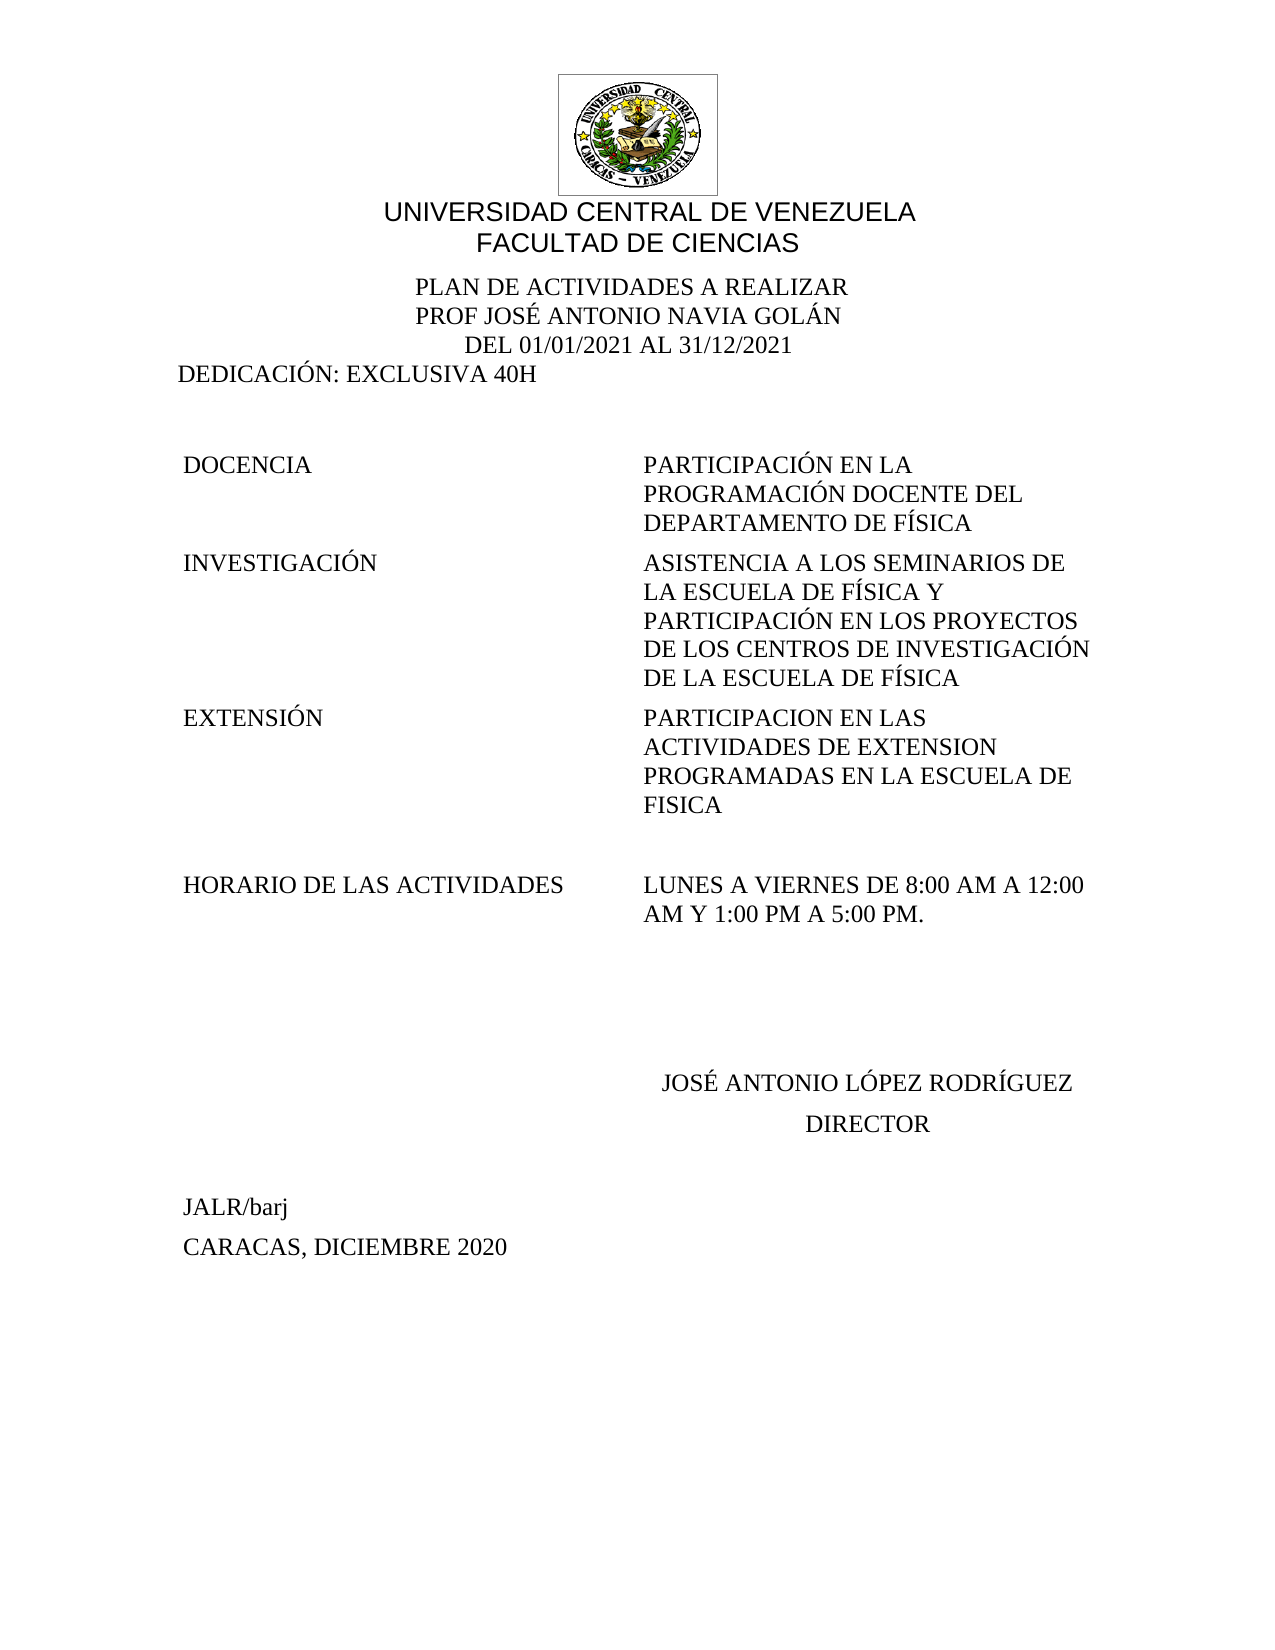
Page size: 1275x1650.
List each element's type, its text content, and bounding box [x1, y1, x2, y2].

table_cell [638, 824, 1098, 864]
table_header JOSÉ ANTONIO LÓPEZ RODRÍGUEZ [638, 1020, 1098, 1103]
table_cell [177, 824, 637, 864]
table_cell investigación [177, 543, 637, 698]
text PROF José Antonio Navia Golán [177, 301, 1086, 330]
text PLAN DE ACTIVIDADES A REALIZAR [177, 272, 1086, 301]
table_header DOCENCIA [177, 445, 637, 543]
table_cell PARTICIPACION EN LAS ACTIVIDADES DE EXTENSION PROGRAMADAS EN LA ESCUELA DE FISICA [638, 698, 1098, 824]
table_cell LUNES A VIERNES DE 8:00 am a 12:00 am y 1:00 pm a 5:00 pm. [638, 865, 1098, 933]
table_cell [638, 1226, 1098, 1267]
table_cell [638, 1186, 1098, 1226]
table_cell extensión [177, 698, 637, 824]
table_cell [177, 1103, 637, 1186]
text DEL 01/01/2021 al 31/12/2021 [177, 330, 1086, 359]
table_cell ASISTENCIA A LOS SEMINARIOS DE LA ESCUELA DE FÍSICA Y PARTICIPACIÓN EN LOS PROYECTOS DE LOS CENTROS DE INVESTIGACIÓN DE LA ESCUELA DE FÍSICA [638, 543, 1098, 698]
table_header [177, 1020, 637, 1103]
table_cell DIRECTOR [638, 1103, 1098, 1186]
text dedicación: Exclusiva 40H [177, 359, 1086, 387]
table_cell CARACAS, diciembre 2020 [177, 1226, 637, 1267]
table_header PARTICIPACIÓN EN LA PROGRAMACIÓN DOCENTE DEL DEPARTAMENTO DE FÍSICA [638, 445, 1098, 543]
table_cell JALR/barj [177, 1186, 637, 1226]
table_cell HORARIO DE LAS ACTIVIDADES [177, 865, 637, 933]
